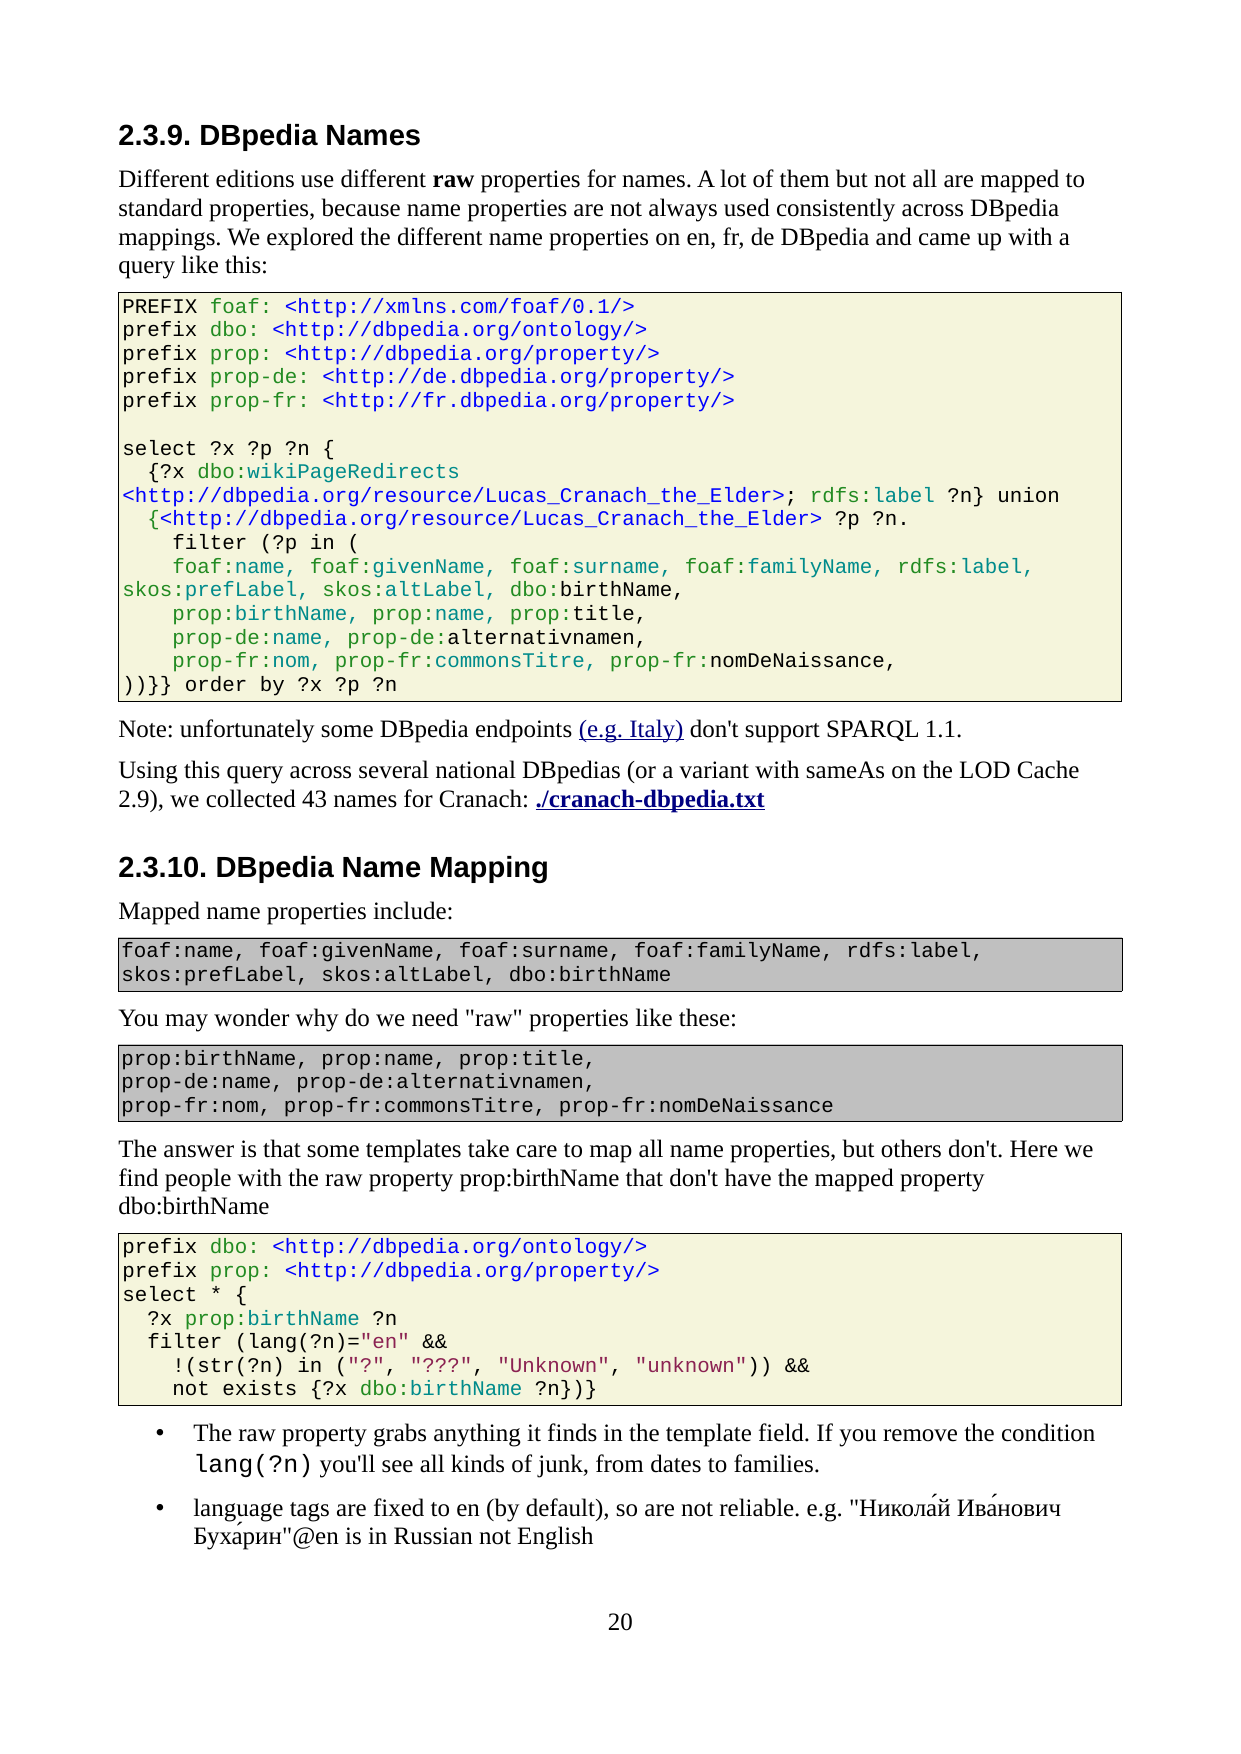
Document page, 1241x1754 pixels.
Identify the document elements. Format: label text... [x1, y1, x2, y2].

text !(str(?n) in ("?", "???", "Unknown", "unknown")) && [119, 1351, 1121, 1374]
list The raw property grabs anything it finds in the template field. If you remove the condition lang(?n) you'll see all kinds of junk, from dates to families. [156, 1418, 1122, 1480]
subtitle DBpedia Names [118, 118, 1122, 152]
text filter (?p in ( [119, 528, 1121, 552]
text Using this query across several national DBpedias (or a variant with sameAs on the LOD Cache 2.9), we collected 43 names for Cranach: ./cranach-dbpedia.txt [118, 755, 1122, 813]
text prop-de:name, prop-de:alternativnamen, [119, 1068, 1122, 1092]
list language tags are fixed to en (by default), so are not reliable. e.g. "Никола́й Ива́нович Буха́рин"@en is in Russian not English [156, 1493, 1122, 1550]
text prefix prop-fr: <http://fr.dbpedia.org/property/> [119, 386, 1121, 410]
text {<http://dbpedia.org/resource/Lucas_Cranach_the_Elder> ?p ?n. [119, 504, 1121, 528]
text prefix prop-de: <http://de.dbpedia.org/property/> [119, 363, 1121, 386]
text Mapped name properties include: [118, 896, 1122, 925]
text prop-de:name, prop-de:alternativnamen, [119, 623, 1121, 646]
text foaf:name, foaf:givenName, foaf:surname, foaf:familyName, rdfs:label, skos:prefLabel, skos:altLabel, dbo:birthName [119, 939, 1122, 991]
text prop:birthName, prop:name, prop:title, [119, 599, 1121, 623]
text not exists {?x dbo:birthName ?n})} [119, 1374, 1121, 1405]
text prefix dbo: <http://dbpedia.org/ontology/> [119, 1234, 1121, 1256]
text Note: unfortunately some DBpedia endpoints (e.g. Italy) don't support SPARQL 1.1. [118, 714, 1122, 743]
text prop:birthName, prop:name, prop:title, [119, 1046, 1122, 1068]
text prefix dbo: <http://dbpedia.org/ontology/> [119, 315, 1121, 339]
text select ?x ?p ?n { [119, 433, 1121, 457]
text {?x dbo:wikiPageRedirects <http://dbpedia.org/resource/Lucas_Cranach_the_Elder>; rdfs:label ?n} union [119, 457, 1121, 504]
text foaf:name, foaf:givenName, foaf:surname, foaf:familyName, rdfs:label, skos:prefLabel, skos:altLabel, dbo:birthName, [119, 552, 1121, 599]
text Different editions use different raw properties for names. A lot of them but not all are mapped to standard properties, because name properties are not always used consistently across DBpedia mappings. We explored the different name properties on en, fr, de DBpedia and came up with a query like this: [118, 164, 1122, 279]
text ))}} order by ?x ?p ?n [119, 670, 1121, 701]
text filter (lang(?n)="en" && [119, 1327, 1121, 1351]
subtitle DBpedia Name Mapping [118, 850, 1122, 884]
text The answer is that some templates take care to map all name properties, but others don't. Here we find people with the raw property prop:birthName that don't have the mapped property dbo:birthName [118, 1134, 1122, 1220]
text select * { [119, 1280, 1121, 1303]
text prefix prop: <http://dbpedia.org/property/> [119, 1256, 1121, 1280]
text prop-fr:nom, prop-fr:commonsTitre, prop-fr:nomDeNaissance [119, 1092, 1122, 1121]
text PREFIX foaf: <http://xmlns.com/foaf/0.1/> [119, 293, 1121, 315]
text prop-fr:nom, prop-fr:commonsTitre, prop-fr:nomDeNaissance, [119, 646, 1121, 670]
text prefix prop: <http://dbpedia.org/property/> [119, 339, 1121, 363]
text You may wonder why do we need "raw" properties like these: [118, 1003, 1122, 1032]
text ?x prop:birthName ?n [119, 1303, 1121, 1327]
